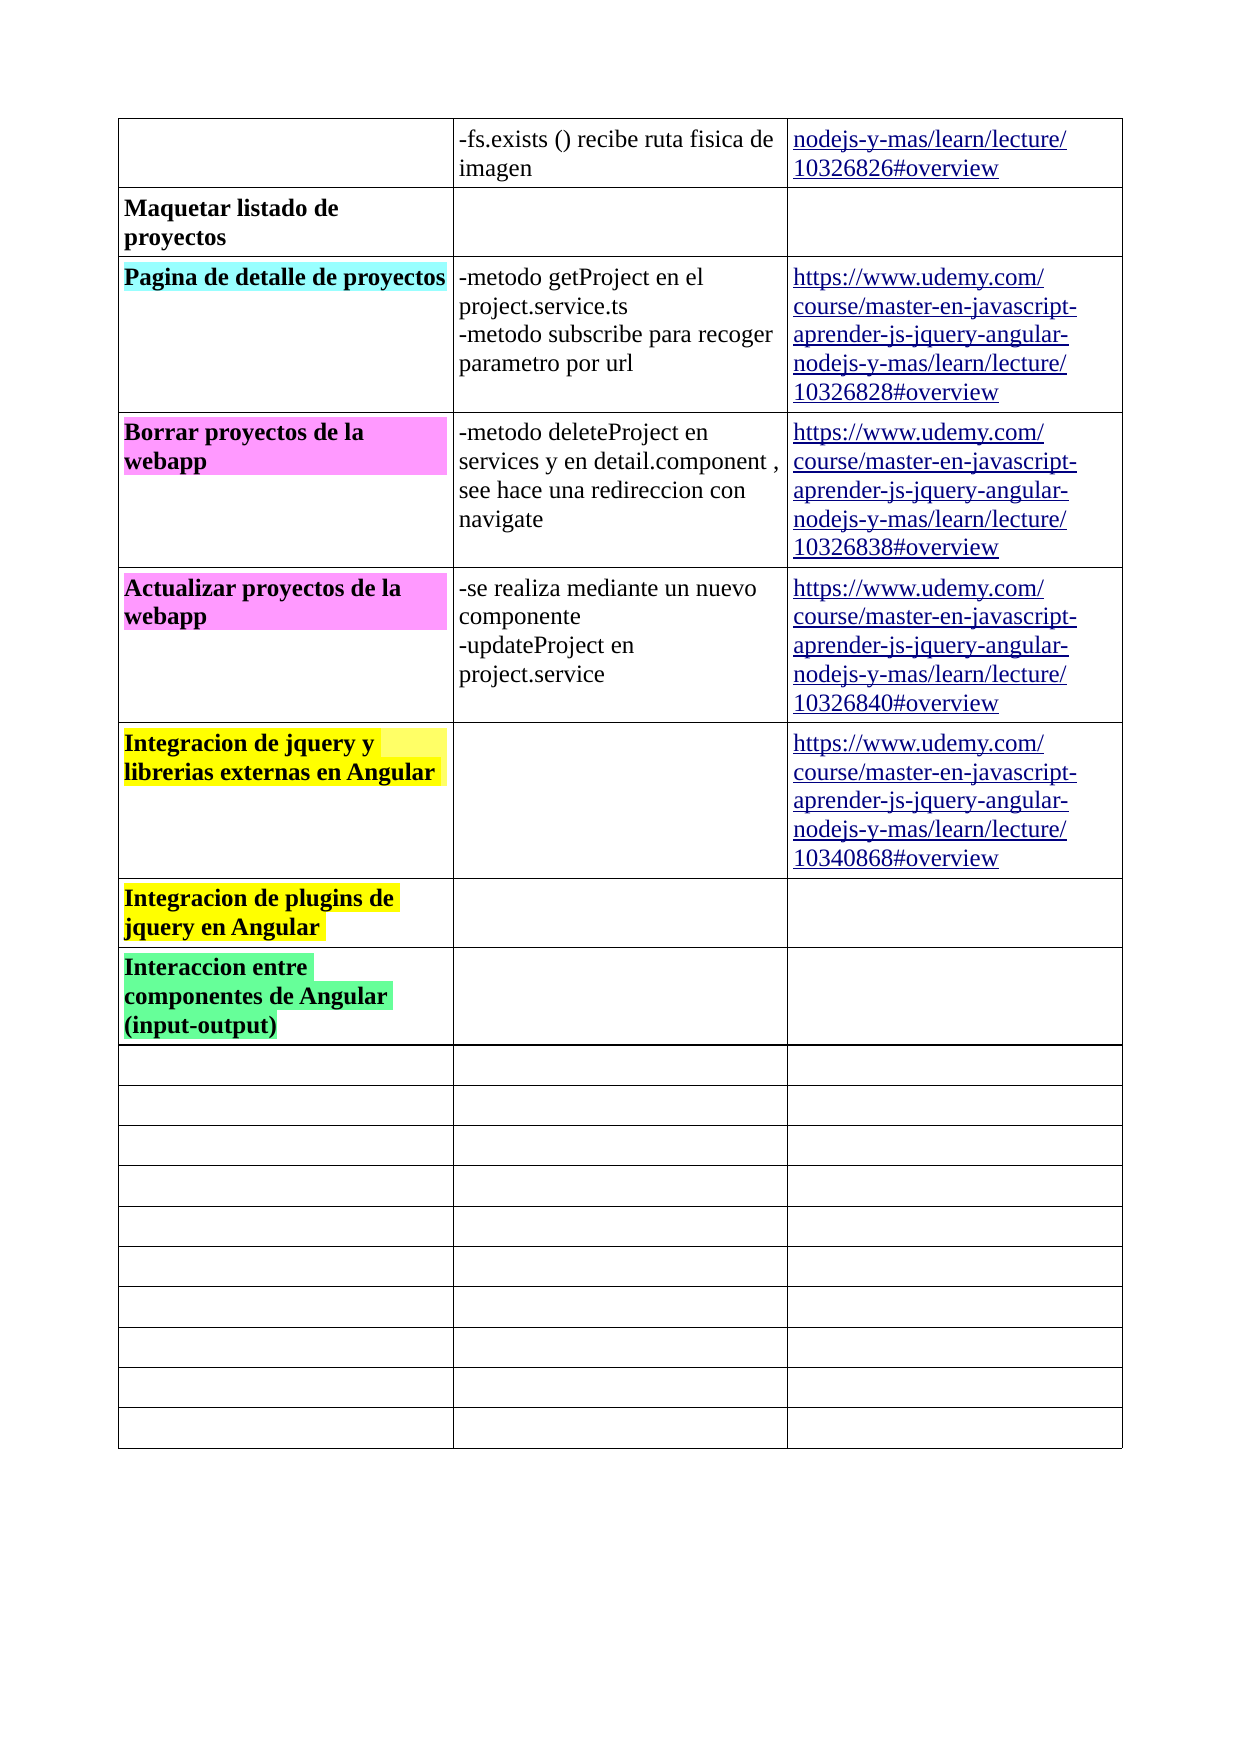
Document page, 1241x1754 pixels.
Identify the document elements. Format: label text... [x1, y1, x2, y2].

table_cell [454, 1408, 787, 1448]
table_cell [788, 1126, 1122, 1165]
table_cell -metodo deleteProject en services y en detail.component , see hace una redireccion con navigate [454, 413, 787, 567]
table_cell -se realiza mediante un nuevo componente -updateProject en project.service [454, 568, 787, 722]
table_cell https://www.udemy.com/course/master-en-javascript-aprender-js-jquery-angular-nodejs-y-mas/learn/lecture/10326840#overview [788, 568, 1122, 722]
table_cell [119, 1166, 453, 1206]
table_cell Interaccion entre componentes de Angular (input-output) [119, 948, 453, 1044]
table_cell [788, 1207, 1122, 1246]
table_cell [454, 1166, 787, 1206]
table_cell [454, 723, 787, 877]
table_cell [788, 1368, 1122, 1407]
table_cell [788, 1287, 1122, 1327]
table_cell Integracion de jquery y librerias externas en Angular [119, 723, 453, 877]
table_cell [119, 1207, 453, 1246]
table_cell Borrar proyectos de la webapp [119, 413, 453, 567]
table_cell [454, 1328, 787, 1367]
table_cell [454, 188, 787, 256]
table_cell Integracion de plugins de jquery en Angular [119, 879, 453, 947]
table_cell [788, 1086, 1122, 1125]
table_cell -metodo getProject en el project.service.ts -metodo subscribe para recoger parametro por url [454, 257, 787, 412]
table_cell https://www.udemy.com/course/master-en-javascript-aprender-js-jquery-angular-nodejs-y-mas/learn/lecture/10326828#overview [788, 257, 1122, 412]
table_cell -fs.exists () recibe ruta fisica de imagen [454, 119, 787, 187]
table_cell [788, 1328, 1122, 1367]
table_cell [454, 1086, 787, 1125]
table_cell [454, 1287, 787, 1327]
table_cell [454, 1126, 787, 1165]
table_cell nodejs-y-mas/learn/lecture/10326826#overview [788, 119, 1122, 187]
table_cell [788, 1408, 1122, 1448]
table_cell [788, 879, 1122, 947]
table_cell Maquetar listado de proyectos [119, 188, 453, 256]
table_header [119, 1046, 453, 1085]
table_cell -Configurar routing de Angular : en index.html : <base href="/"> [124, 728, 440, 786]
table_cell [119, 119, 453, 187]
table_cell [788, 948, 1122, 1044]
table_cell [119, 1086, 453, 1125]
table_cell [454, 879, 787, 947]
table_cell [119, 1368, 453, 1407]
table_cell [454, 1207, 787, 1246]
table_cell [119, 1247, 453, 1286]
table_cell [454, 1247, 787, 1286]
table_cell [454, 1368, 787, 1407]
table_cell [119, 1287, 453, 1327]
table_cell [788, 1166, 1122, 1206]
table_cell [119, 1126, 453, 1165]
table_cell [119, 1328, 453, 1367]
table_header [788, 1046, 1122, 1085]
table_cell Pagina de detalle de proyectos [119, 257, 453, 412]
table_cell https://www.udemy.com/course/master-en-javascript-aprender-js-jquery-angular-nodejs-y-mas/learn/lecture/10340868#overview [788, 723, 1122, 877]
table_header [454, 1046, 787, 1085]
table_cell [788, 188, 1122, 256]
table_cell [788, 1247, 1122, 1286]
table_cell [454, 948, 787, 1044]
table_cell [119, 1408, 453, 1448]
table_cell https://www.udemy.com/course/master-en-javascript-aprender-js-jquery-angular-nodejs-y-mas/learn/lecture/10326838#overview [788, 413, 1122, 567]
table_cell Actualizar proyectos de la webapp [119, 568, 453, 722]
